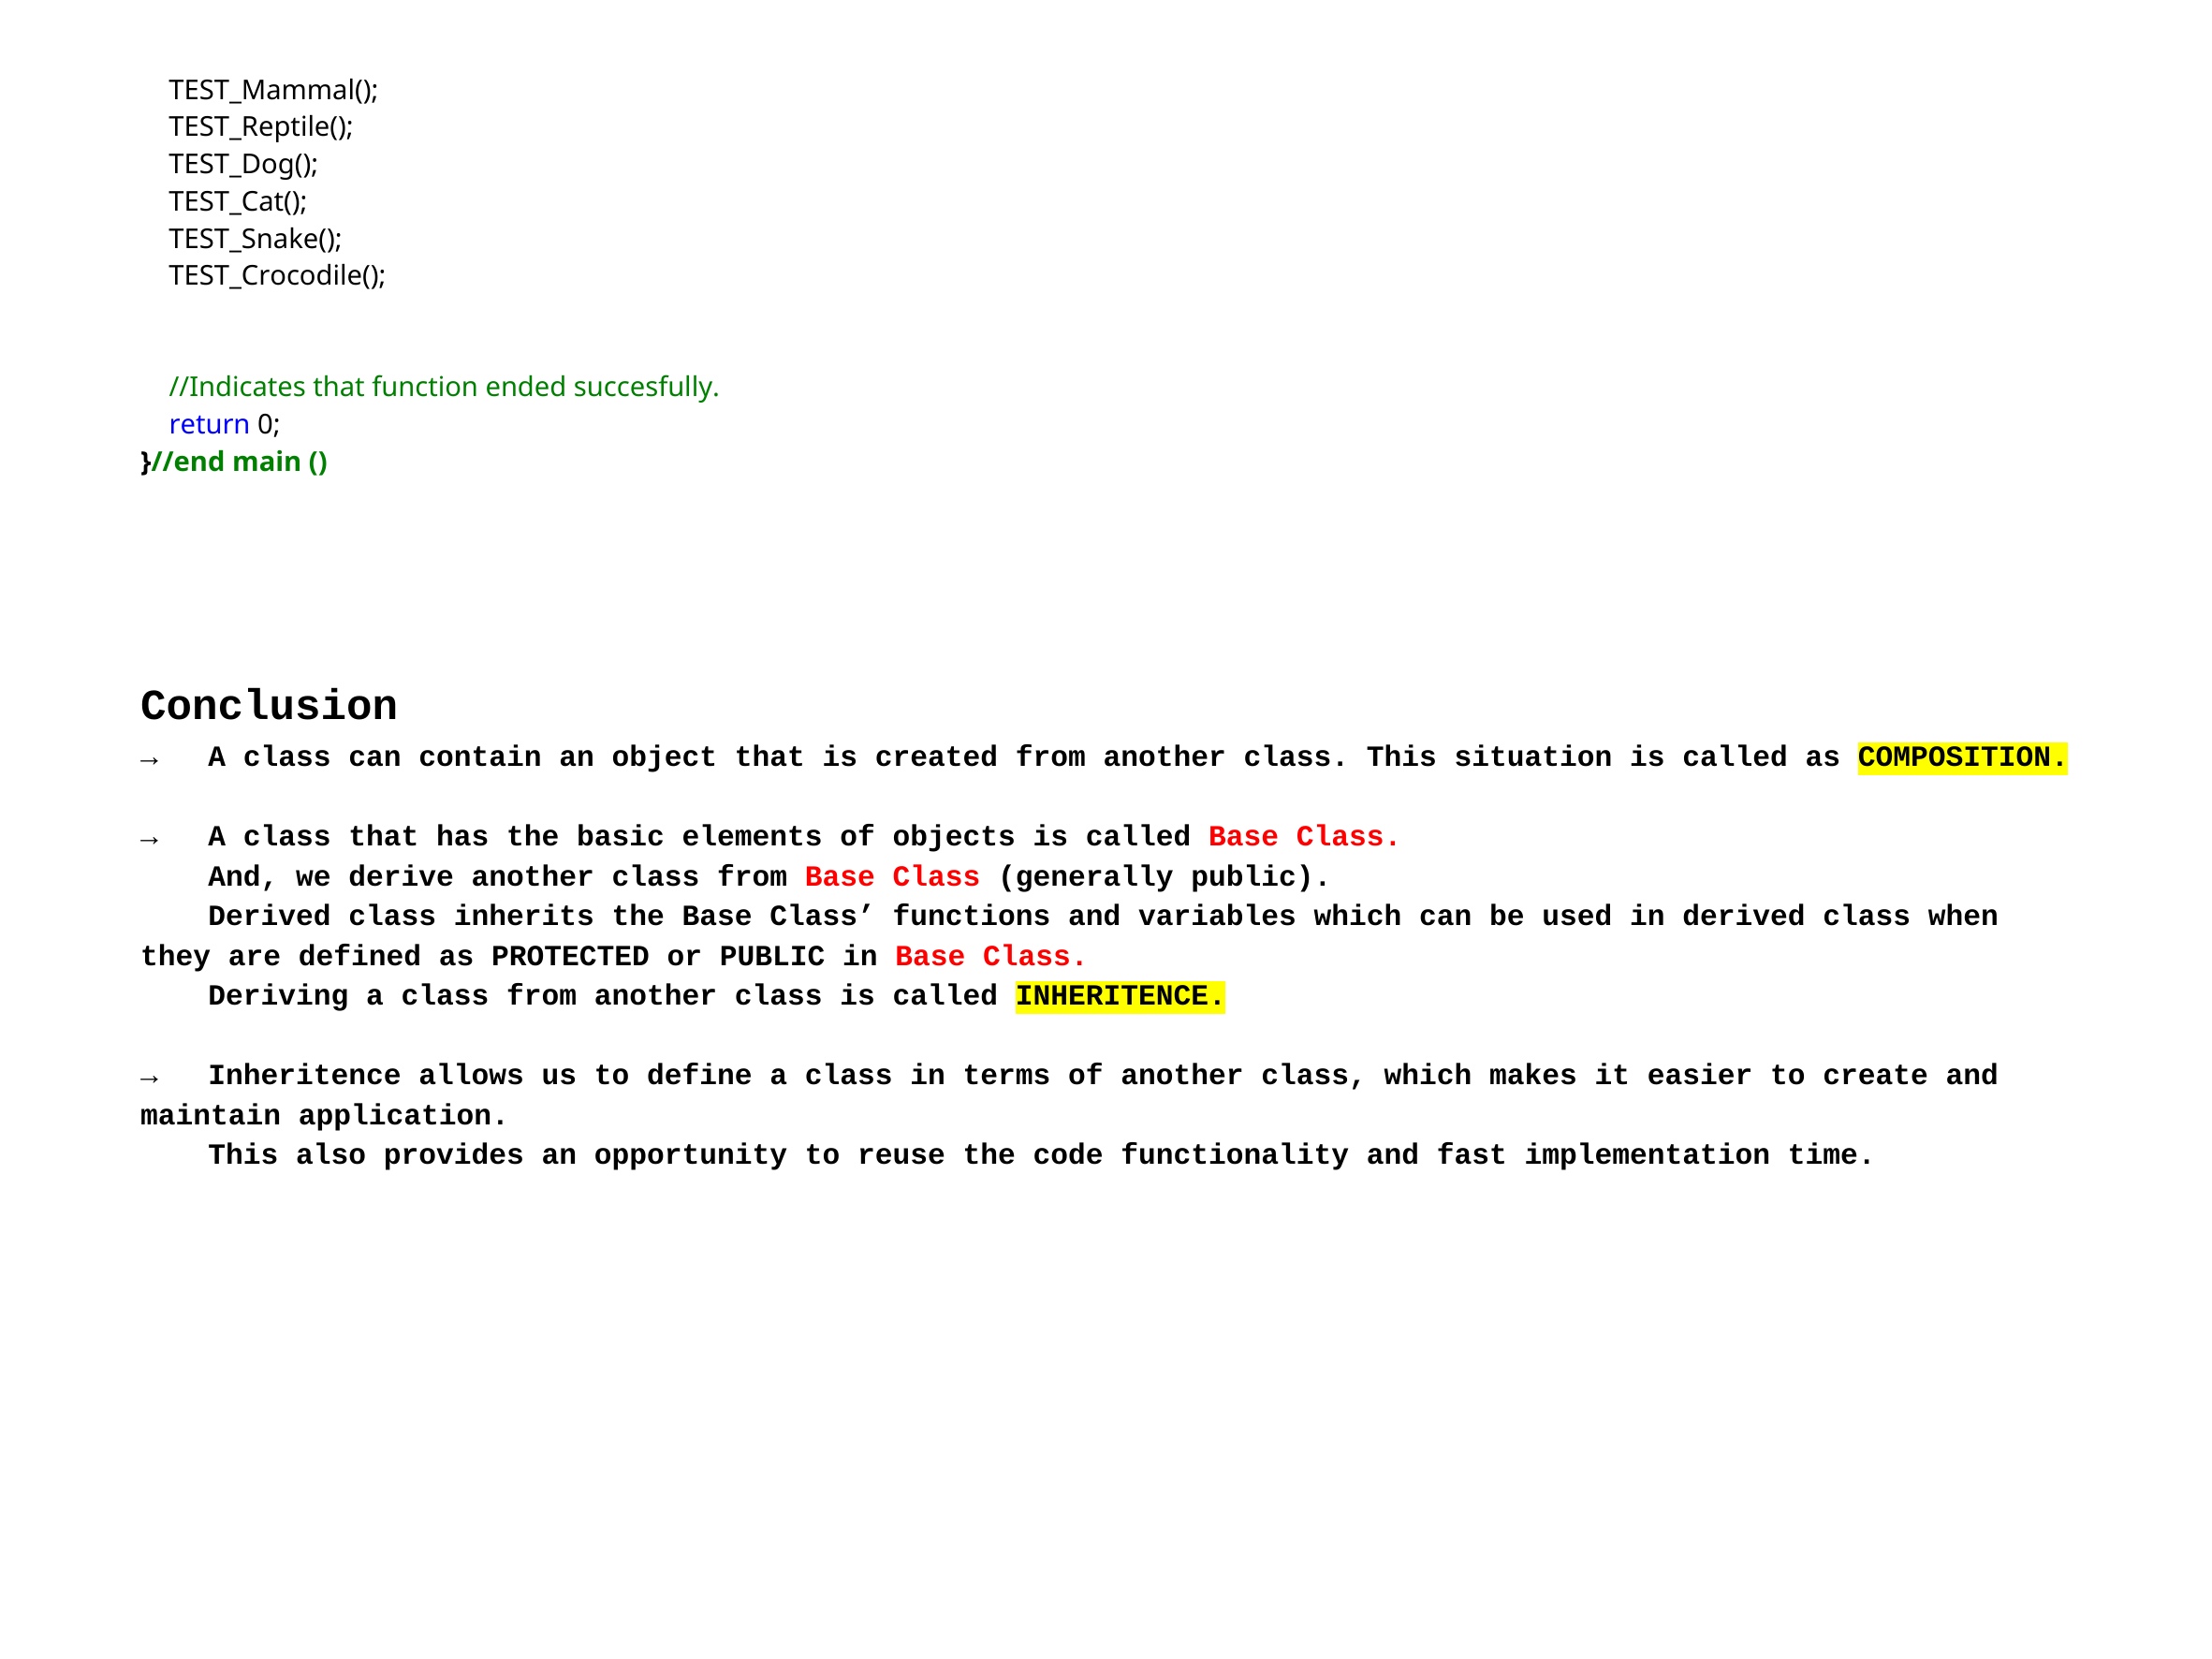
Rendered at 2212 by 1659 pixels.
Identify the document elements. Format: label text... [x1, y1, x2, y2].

text TEST_Snake(); [140, 219, 2071, 256]
text return 0; [140, 404, 2071, 442]
text TEST_Reptile(); [140, 108, 2071, 144]
text TEST_Cat(); [140, 182, 2071, 219]
text Deriving a class from another class is called INHERITENCE. [140, 981, 2071, 1014]
text Conclusion [140, 683, 2071, 732]
text TEST_Dog(); [140, 144, 2071, 182]
text //Indicates that function ended succesfully. [140, 367, 2071, 404]
text TEST_Mammal(); [140, 70, 2071, 108]
text TEST_Crocodile(); [140, 256, 2071, 293]
text This also provides an opportunity to reuse the code functionality and fast implementation time. [140, 1140, 2071, 1173]
text → Inheritence allows us to define a class in terms of another class, which makes it easier to create and maintain application. [140, 1061, 2071, 1134]
text → A class that has the basic elements of objects is called Base Class. [140, 822, 2071, 855]
text And, we derive another class from Base Class (generally public). [140, 861, 2071, 895]
text Derived class inherits the Base Class’ functions and variables which can be used in derived class when they are defined as PROTECTED or PUBLIC in Base Class. [140, 902, 2071, 975]
text → A class can contain an object that is created from another class. This situation is called as COMPOSITION. [140, 742, 2071, 775]
text }//end main () [140, 442, 2071, 479]
